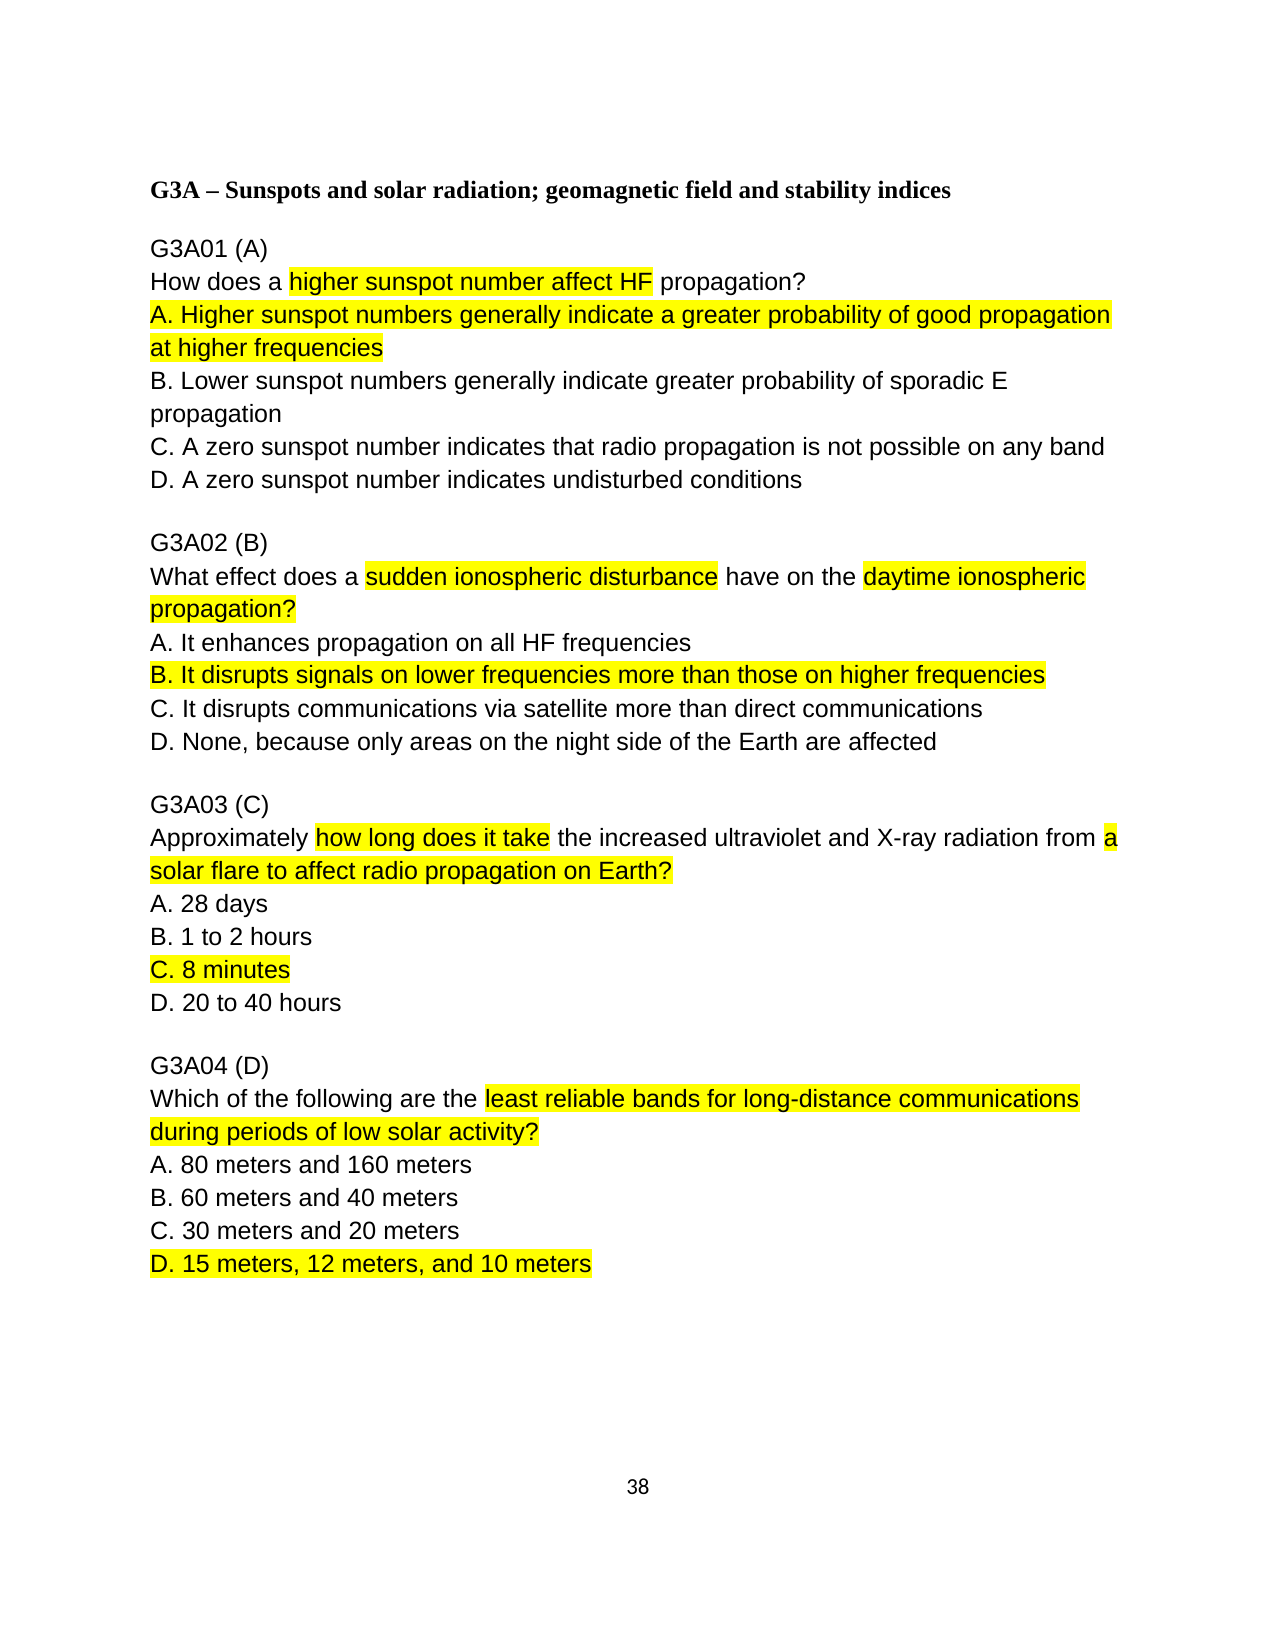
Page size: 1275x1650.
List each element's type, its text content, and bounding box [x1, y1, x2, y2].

text G3A02 (B) What effect does a sudden ionospheric disturbance have on the daytime ionospheric propagation? A. It enhances propagation on all HF frequencies B. It disrupts signals on lower frequencies more than those on higher frequencies C. It disrupts communications via satellite more than direct communications D. None, because only areas on the night side of the Earth are affected [150, 528, 1125, 755]
subtitle G3A – Sunspots and solar radiation; geomagnetic field and stability indices [150, 176, 1125, 204]
text G3A03 (C) Approximately how long does it take the increased ultraviolet and X-ray radiation from a solar flare to affect radio propagation on Earth? A. 28 days B. 1 to 2 hours C. 8 minutes D. 20 to 40 hours [150, 789, 1125, 1016]
text G3A01 (A) How does a higher sunspot number affect HF propagation? A. Higher sunspot numbers generally indicate a greater probability of good propagation at higher frequencies B. Lower sunspot numbers generally indicate greater probability of sporadic E propagation C. A zero sunspot number indicates that radio propagation is not possible on any band D. A zero sunspot number indicates undisturbed conditions [150, 234, 1125, 494]
text G3A04 (D) Which of the following are the least reliable bands for long-distance communications during periods of low solar activity? A. 80 meters and 160 meters B. 60 meters and 40 meters C. 30 meters and 20 meters D. 15 meters, 12 meters, and 10 meters [150, 1051, 1125, 1278]
